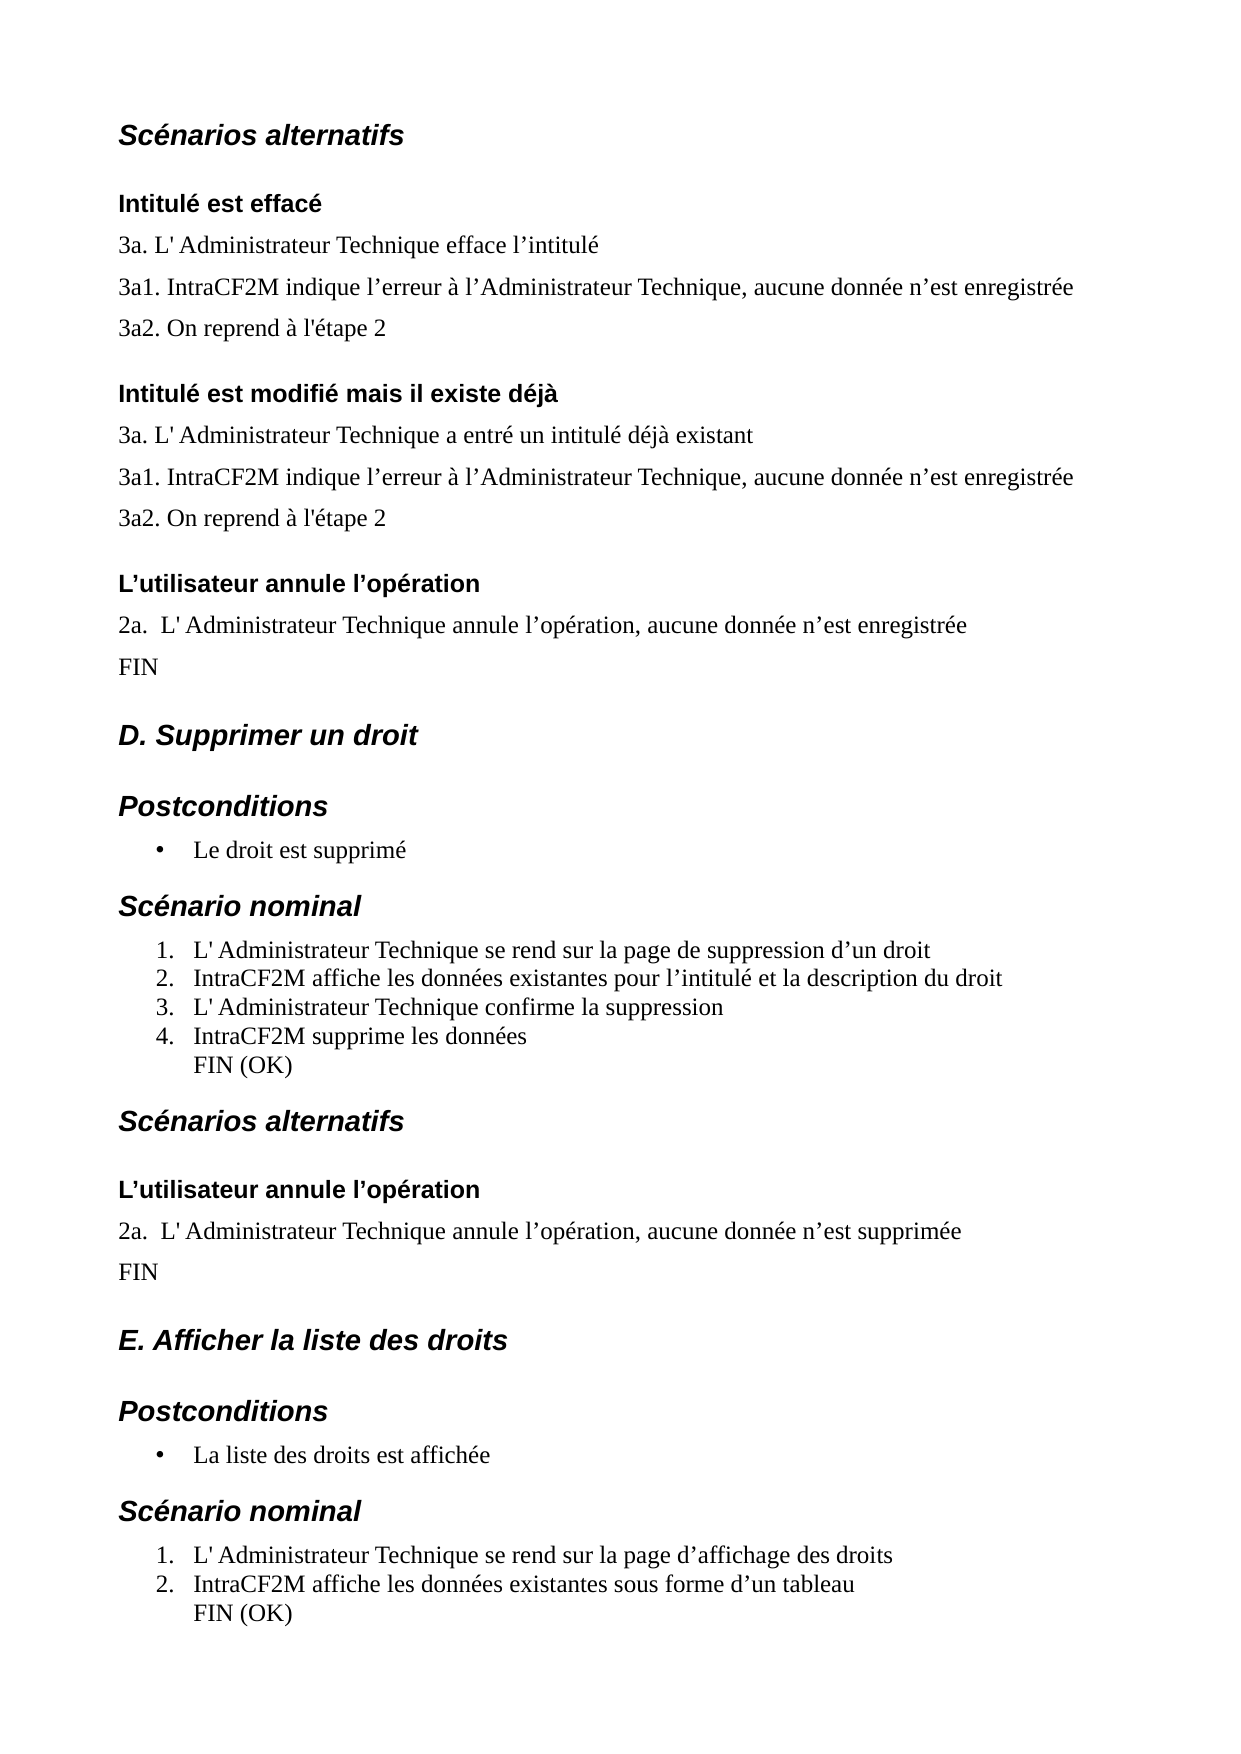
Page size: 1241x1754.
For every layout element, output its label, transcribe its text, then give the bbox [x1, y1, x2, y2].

subtitle Scénario nominal [118, 1494, 1122, 1528]
text 3a2. On reprend à l'étape 2 [118, 503, 1122, 532]
list FIN (OK) [156, 1050, 1122, 1078]
text 3a2. On reprend à l'étape 2 [118, 313, 1122, 342]
list La liste des droits est affichée [156, 1440, 1122, 1469]
subtitle D. Supprimer un droit [118, 718, 1122, 751]
text 3a. L' Administrateur Technique a entré un intitulé déjà existant [118, 420, 1122, 449]
text FIN [118, 652, 1122, 680]
subtitle Scénarios alternatifs [118, 1103, 1122, 1137]
subtitle Intitulé est effacé [118, 189, 1122, 218]
text 3a1. IntraCF2M indique l’erreur à l’Administrateur Technique, aucune donnée n’est enregistrée [118, 462, 1122, 490]
text 3a1. IntraCF2M indique l’erreur à l’Administrateur Technique, aucune donnée n’est enregistrée [118, 272, 1122, 300]
subtitle L’utilisateur annule l’opération [118, 569, 1122, 598]
list FIN (OK) [156, 1598, 1122, 1626]
text 3a. L' Administrateur Technique efface l’intitulé [118, 230, 1122, 259]
text FIN [118, 1257, 1122, 1286]
subtitle Scénario nominal [118, 889, 1122, 922]
text 2a. L' Administrateur Technique annule l’opération, aucune donnée n’est supprimée [118, 1216, 1122, 1244]
subtitle E. Afficher la liste des droits [118, 1323, 1122, 1357]
list IntraCF2M affiche les données existantes sous forme d’un tableau [156, 1569, 1122, 1598]
list Le droit est supprimé [156, 835, 1122, 864]
subtitle L’utilisateur annule l’opération [118, 1174, 1122, 1203]
list L' Administrateur Technique confirme la suppression [156, 992, 1122, 1021]
subtitle Postconditions [118, 789, 1122, 822]
list IntraCF2M affiche les données existantes pour l’intitulé et la description du droit [156, 963, 1122, 992]
subtitle Postconditions [118, 1394, 1122, 1428]
list L' Administrateur Technique se rend sur la page de suppression d’un droit [156, 935, 1122, 963]
text 2a. L' Administrateur Technique annule l’opération, aucune donnée n’est enregistrée [118, 610, 1122, 639]
subtitle Intitulé est modifié mais il existe déjà [118, 379, 1122, 408]
list IntraCF2M supprime les données [156, 1021, 1122, 1050]
subtitle Scénarios alternatifs [118, 118, 1122, 152]
list L' Administrateur Technique se rend sur la page d’affichage des droits [156, 1540, 1122, 1569]
